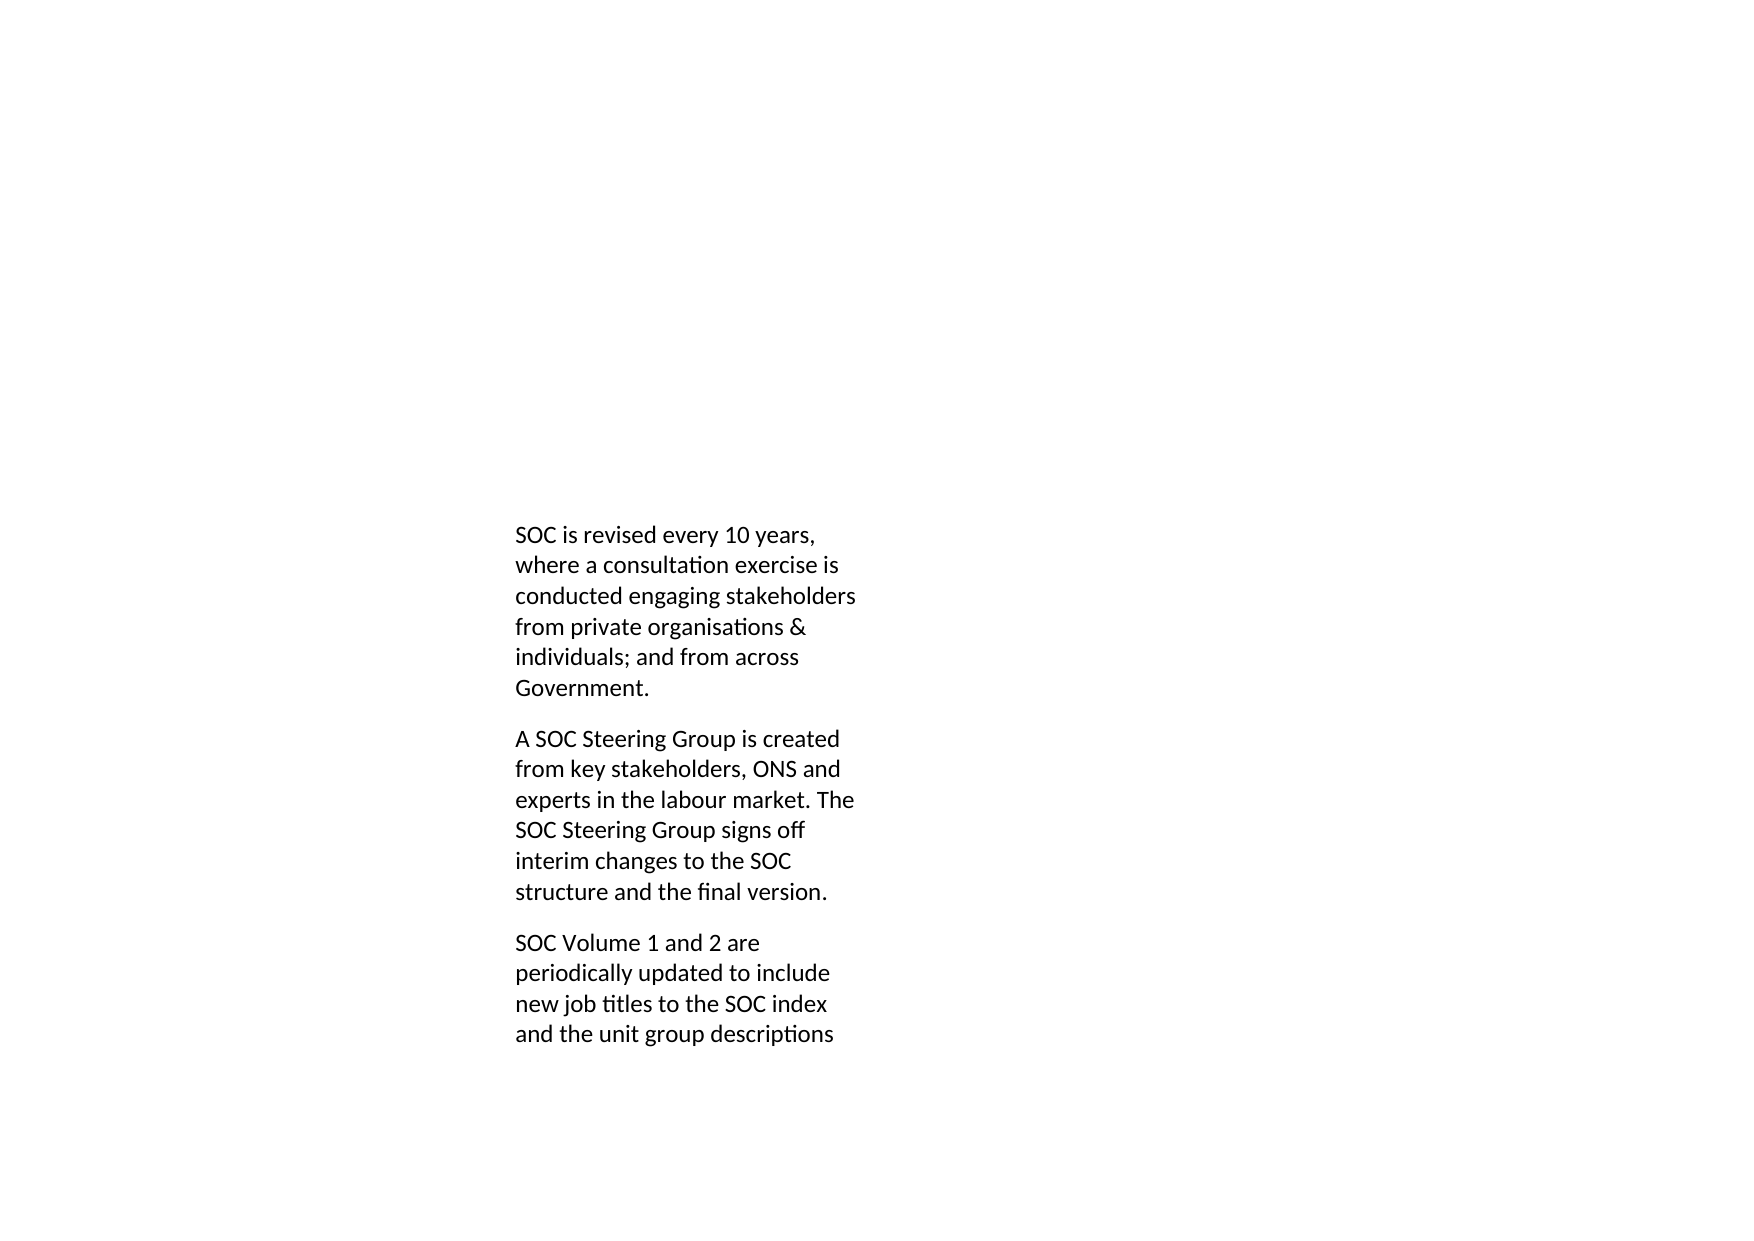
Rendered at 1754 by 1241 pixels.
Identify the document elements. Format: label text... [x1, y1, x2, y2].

table_cell SOC is revised every 10 years, where a consultation exercise is conducted engaging stakeholders from private organisations & individuals; and from across Government. A SOC Steering Group is created from key stakeholders, ONS and experts in the labour market. The SOC Steering Group signs off interim changes to the SOC structure and the final version. SOC Volume 1 and 2 are periodically updated to include new job titles to the SOC index and the unit group descriptions [504, 509, 873, 1068]
table_cell 10. Revision and Maintenance A successful taxonomy must have a regular revision and maintenance process in place. This must be undertaken in a timely manner to account for change. An ongoing commitment of resources will be required to ensure that it remains relevant and fit for purpose. All changes should go through a defined review process. There should be no ad-hoc or knee jerk reactions to user requests for changes to the taxonomy. Any and all changes must be clearly labelled and communicated to enable [151, 509, 503, 1068]
table_cell [874, 151, 1734, 508]
table_cell includes the provision of adequate space in which to attribute those entries classified as n.e.c. (not elsewhere classified) or n.o.s. (not otherwise specified). Failure to do so may result in an inability to assign data or an unmanageable ‘miscellaneous’ category containing dissimilar entries. [151, 151, 503, 508]
table_cell [874, 509, 1734, 1068]
table_cell [504, 151, 873, 508]
